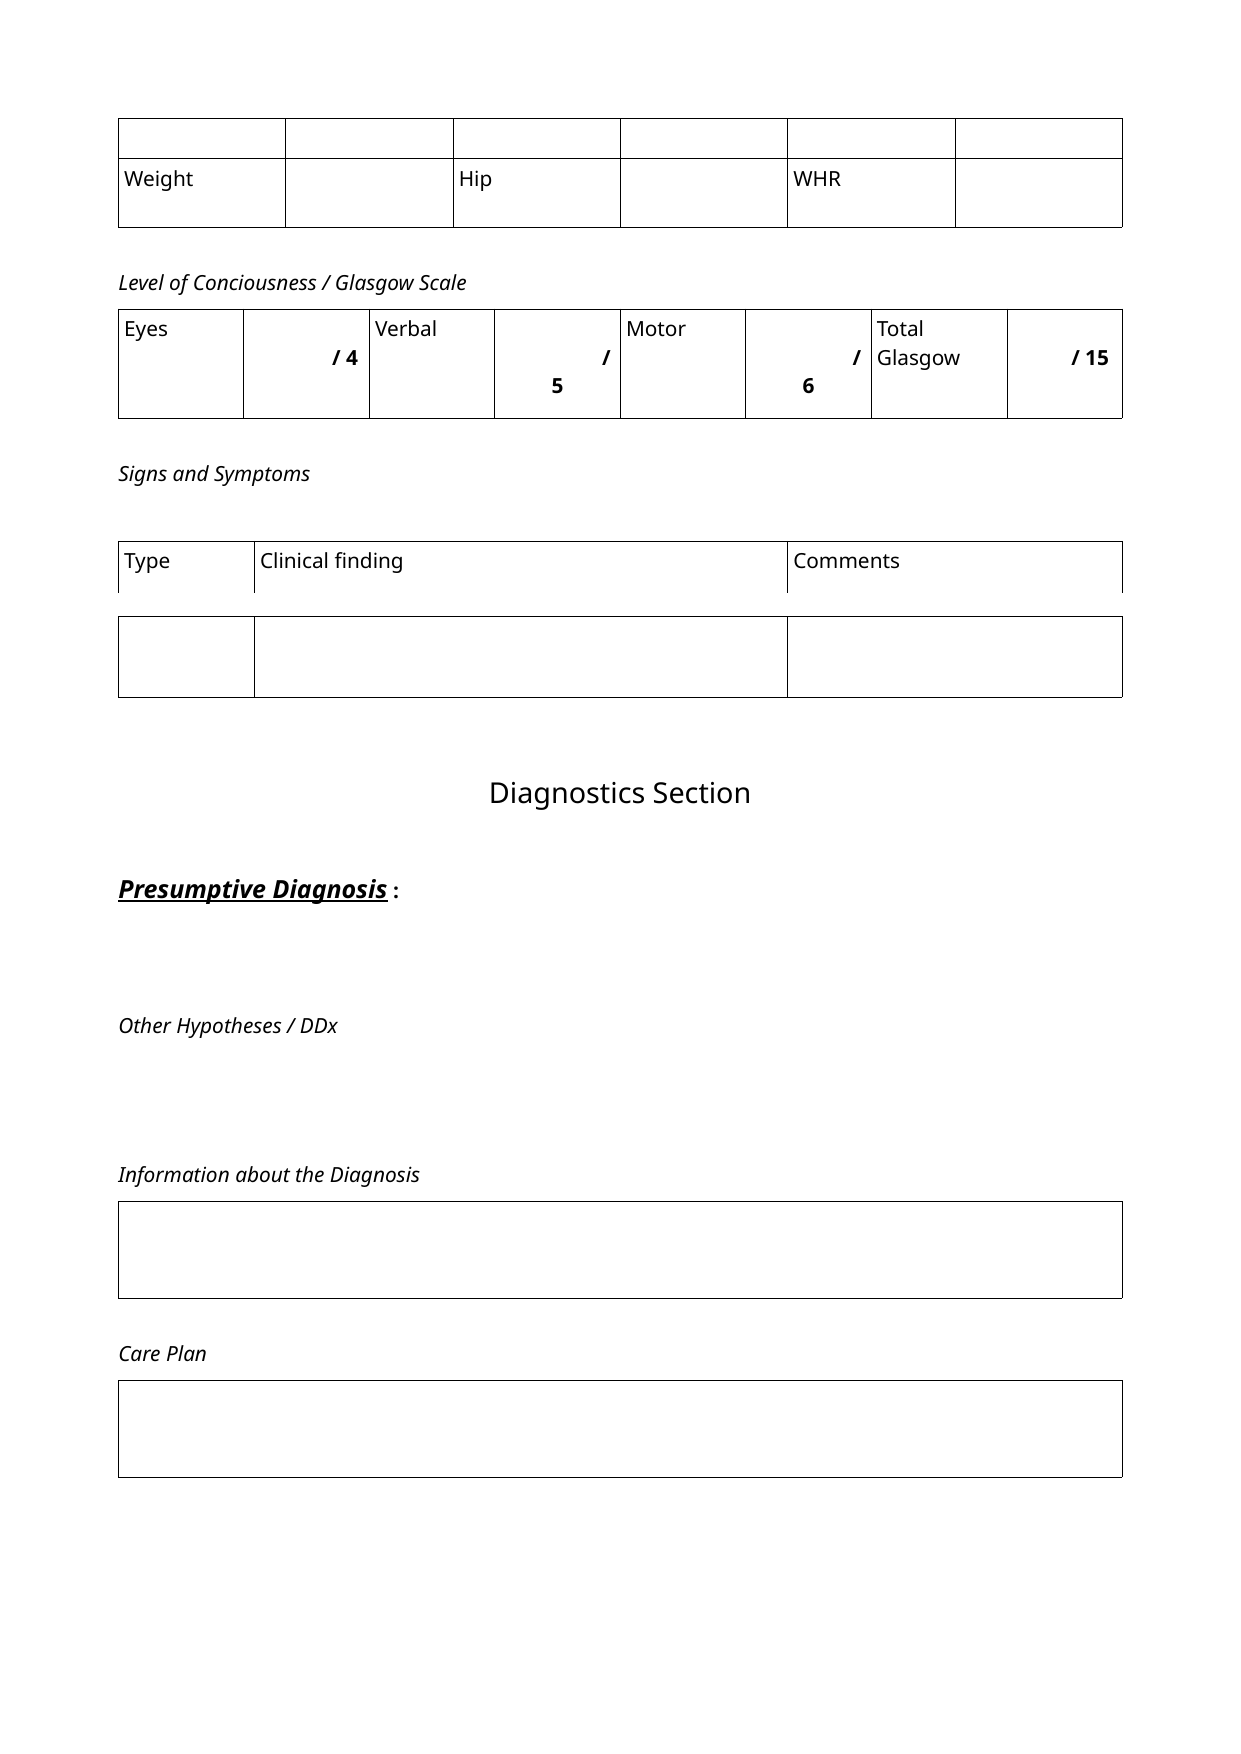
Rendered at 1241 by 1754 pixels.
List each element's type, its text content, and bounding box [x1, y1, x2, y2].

text Other Hypotheses / DDx [118, 1011, 1122, 1039]
subtitle Diagnostics Section [118, 773, 1122, 812]
text Care Plan [118, 1339, 1122, 1367]
text </for> [118, 1109, 1122, 1132]
table_header [454, 119, 620, 158]
table_header <evaluation.loc> / 15 [1008, 310, 1122, 418]
table_header Clinical finding [255, 542, 787, 593]
table_header <clinical.comments> [788, 617, 1122, 697]
table_cell Weight [119, 159, 285, 227]
text Information about the Diagnosis [118, 1160, 1122, 1188]
table_header <for each=" line in unicode(evaluation.directions or '').split('\n')"> <line> </for> [119, 1381, 1122, 1477]
text Signs and Symptoms [118, 459, 1122, 487]
table_cell Hip [454, 159, 620, 227]
table_header Total Glasgow [872, 310, 1007, 418]
table_header <evaluation.bmi> [956, 119, 1122, 158]
table_header <clinical.sign_or_symptom> [119, 617, 254, 697]
table_header Type [119, 542, 254, 593]
table_header <evaluation.loc_motor> / 6 [746, 310, 871, 418]
table_header Verbal [370, 310, 494, 418]
table_header [119, 119, 285, 158]
table_header <for each=" line in unicode(evaluation.info_diagnosis or '').split('\n')"> <line> </for> [119, 1202, 1122, 1298]
text </for> [118, 1559, 1122, 1587]
table_cell <evaluation.hip> [621, 159, 787, 227]
text <for each="clinical in evaluation.signs_and_symptoms"> [118, 593, 1122, 616]
table_cell WHR [788, 159, 955, 227]
table_header <evaluation.abdominal_circ> [621, 119, 787, 158]
table_header <evaluation.loc_eyes> / 4 [244, 310, 369, 418]
table_header <clinical.clinical.name> [255, 617, 787, 697]
text <if test="evaluation.diagnosis"> [118, 825, 1122, 859]
table_header <evaluation.height> [286, 119, 453, 158]
text <evaluation.diagnosis.name> [118, 918, 1122, 952]
table_header <ddx.pathology.name> [118, 1075, 428, 1109]
text </if> [118, 964, 1122, 999]
table_header Motor [621, 310, 745, 418]
table_header Eyes [119, 310, 243, 418]
text </for> [118, 698, 1122, 720]
text Presumptive Diagnosis : [118, 871, 1122, 906]
text Level of Conciousness / Glasgow Scale [118, 268, 1122, 296]
table_header Comments [788, 542, 1122, 593]
table_cell <evaluation.whr> [956, 159, 1122, 227]
table_header <ddx.comments> [428, 1075, 1122, 1109]
table_cell <evaluation.weight> [286, 159, 453, 227]
table_header [788, 119, 955, 158]
text <for each="ddx in evaluation.diagnostic_hypothesis"> [118, 1052, 1122, 1075]
table_header <evaluation.loc_verbal> / 5 [495, 310, 620, 418]
